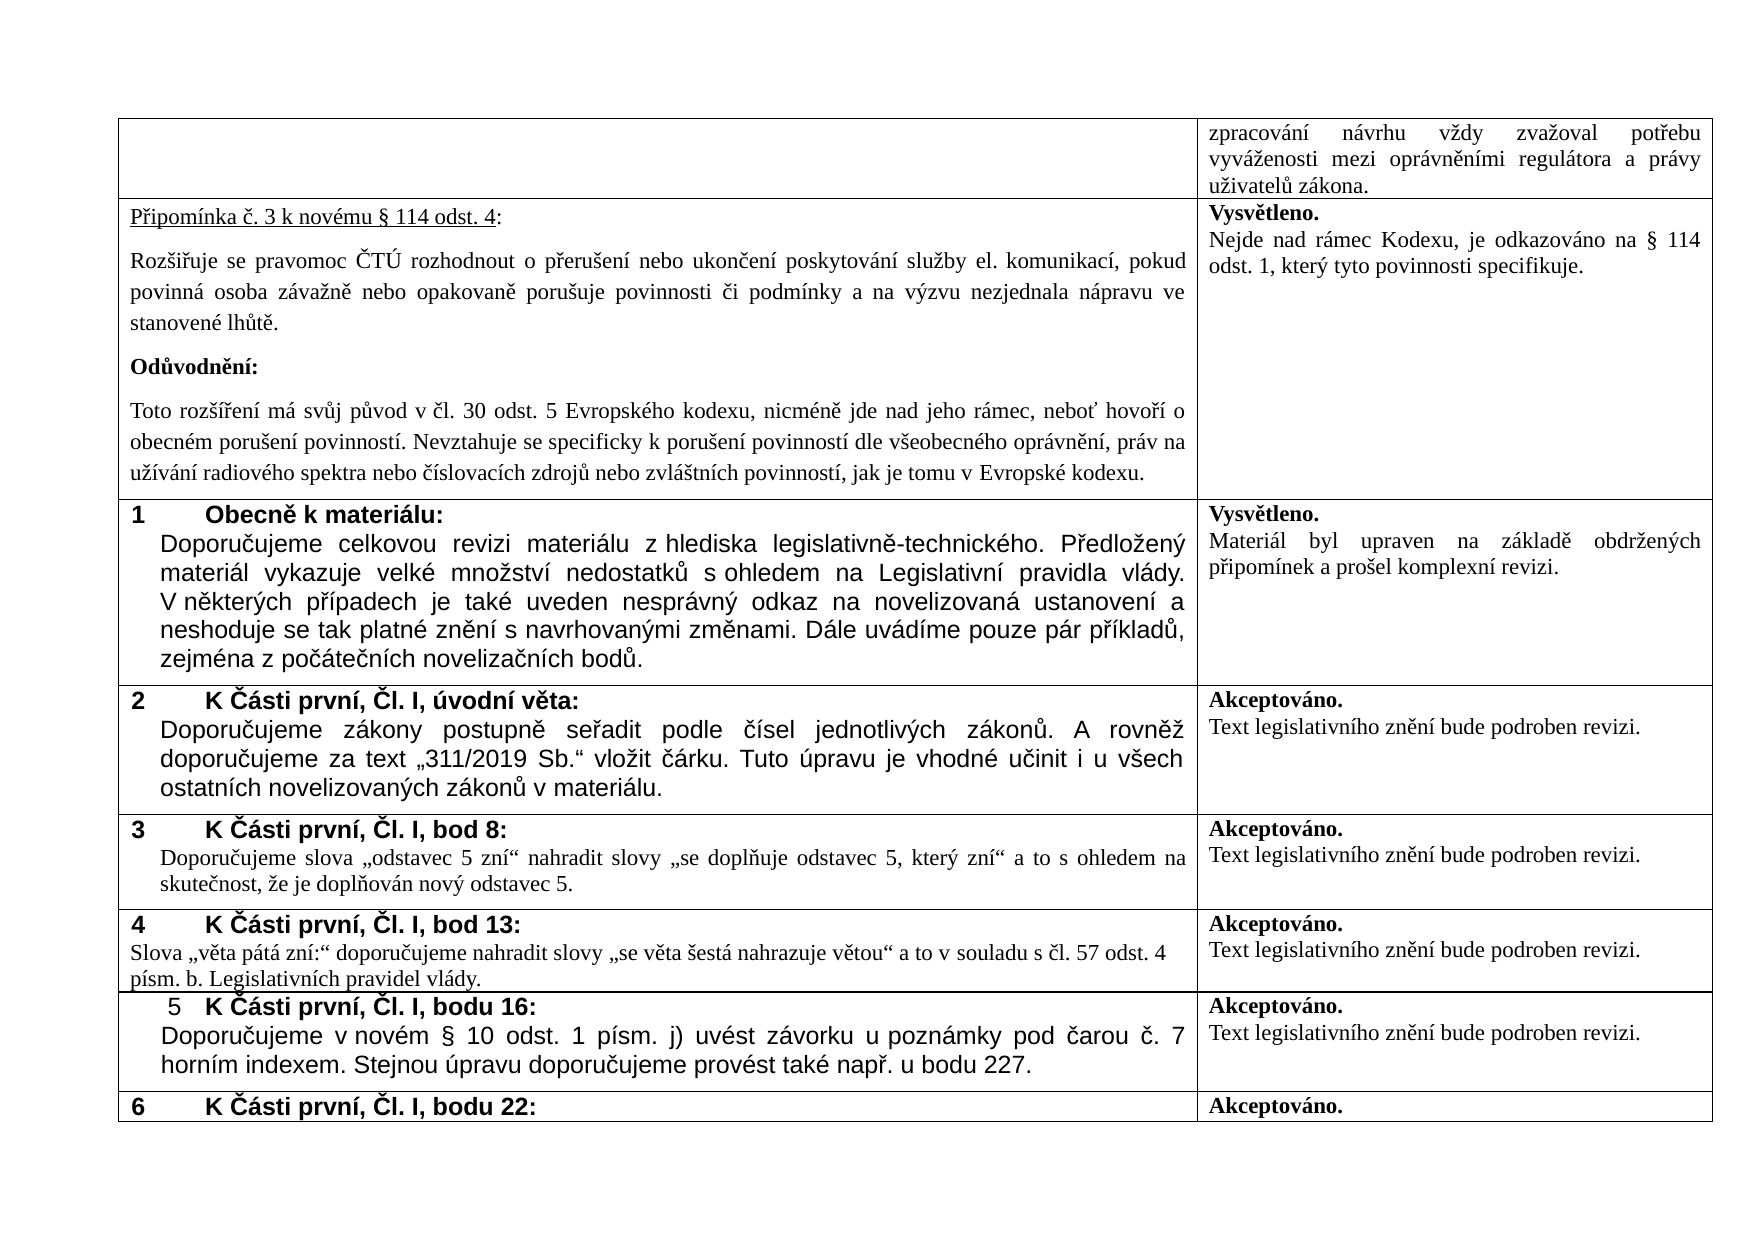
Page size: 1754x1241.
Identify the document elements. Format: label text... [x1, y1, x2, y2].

table_cell Akceptováno. Text legislativního znění bude podroben revizi. [1198, 686, 1712, 814]
table_cell Akceptováno. Text legislativního znění bude podroben revizi. [1198, 993, 1712, 1091]
table_cell K Části první, Čl. I, bodu 22: [119, 1092, 1197, 1121]
table_cell K Části první, Čl. I, bod 13: Slova „věta pátá zní:“ doporučujeme nahradit slovy „se věta šestá nahrazuje větou“ a to v souladu s čl. 57 odst. 4 písm. b. Legislativních pravidel vlády. [119, 910, 1197, 991]
table_cell Akceptováno. Text legislativního znění bude podroben revizi. [1198, 815, 1712, 909]
table_cell Vysvětleno. Materiál byl upraven na základě obdržených připomínek a prošel komplexní revizi. [1198, 500, 1712, 685]
table_cell Připomínka č. 3 k novému § 114 odst. 4: Rozšiřuje se pravomoc ČTÚ rozhodnout o přerušení nebo ukončení poskytování služby el. komunikací, pokud povinná osoba závažně nebo opakovaně porušuje povinnosti či podmínky a na výzvu nezjednala nápravu ve stanovené lhůtě. Odůvodnění: Toto rozšíření má svůj původ v čl. 30 odst. 5 Evropského kodexu, nicméně jde nad jeho rámec, neboť hovoří o obecném porušení povinností. Nevztahuje se specificky k porušení povinností dle všeobecného oprávnění, práv na užívání radiového spektra nebo číslovacích zdrojů nebo zvláštních povinností, jak je tomu v Evropské kodexu. [119, 199, 1197, 499]
table_cell Akceptováno. [1198, 1092, 1712, 1121]
table_cell [119, 119, 1197, 198]
table_cell Obecně k materiálu: Doporučujeme celkovou revizi materiálu z hlediska legislativně-technického. Předložený materiál vykazuje velké množství nedostatků s ohledem na Legislativní pravidla vlády. V některých případech je také uveden nesprávný odkaz na novelizovaná ustanovení a neshoduje se tak platné znění s navrhovanými změnami. Dále uvádíme pouze pár příkladů, zejména z počátečních novelizačních bodů. [119, 500, 1197, 685]
table_cell Vysvětleno. Nejde nad rámec Kodexu, je odkazováno na § 114 odst. 1, který tyto povinnosti specifikuje. [1198, 199, 1712, 499]
table_cell zpracování návrhu vždy zvažoval potřebu vyváženosti mezi oprávněními regulátora a právy uživatelů zákona. [1198, 119, 1712, 198]
table_cell K Části první, Čl. I, úvodní věta: Doporučujeme zákony postupně seřadit podle čísel jednotlivých zákonů. A rovněž doporučujeme za text „311/2019 Sb.“ vložit čárku. Tuto úpravu je vhodné učinit i u všech ostatních novelizovaných zákonů v materiálu. [119, 686, 1197, 814]
table_cell K Části první, Čl. I, bod 8: Doporučujeme slova „odstavec 5 zní“ nahradit slovy „se doplňuje odstavec 5, který zní“ a to s ohledem na skutečnost, že je doplňován nový odstavec 5. [119, 815, 1197, 909]
table_cell K Části první, Čl. I, bodu 16: Doporučujeme v novém § 10 odst. 1 písm. j) uvést závorku u poznámky pod čarou č. 7 horním indexem. Stejnou úpravu doporučujeme provést také např. u bodu 227. [119, 993, 1197, 1091]
table_cell Akceptováno. Text legislativního znění bude podroben revizi. [1198, 910, 1712, 991]
